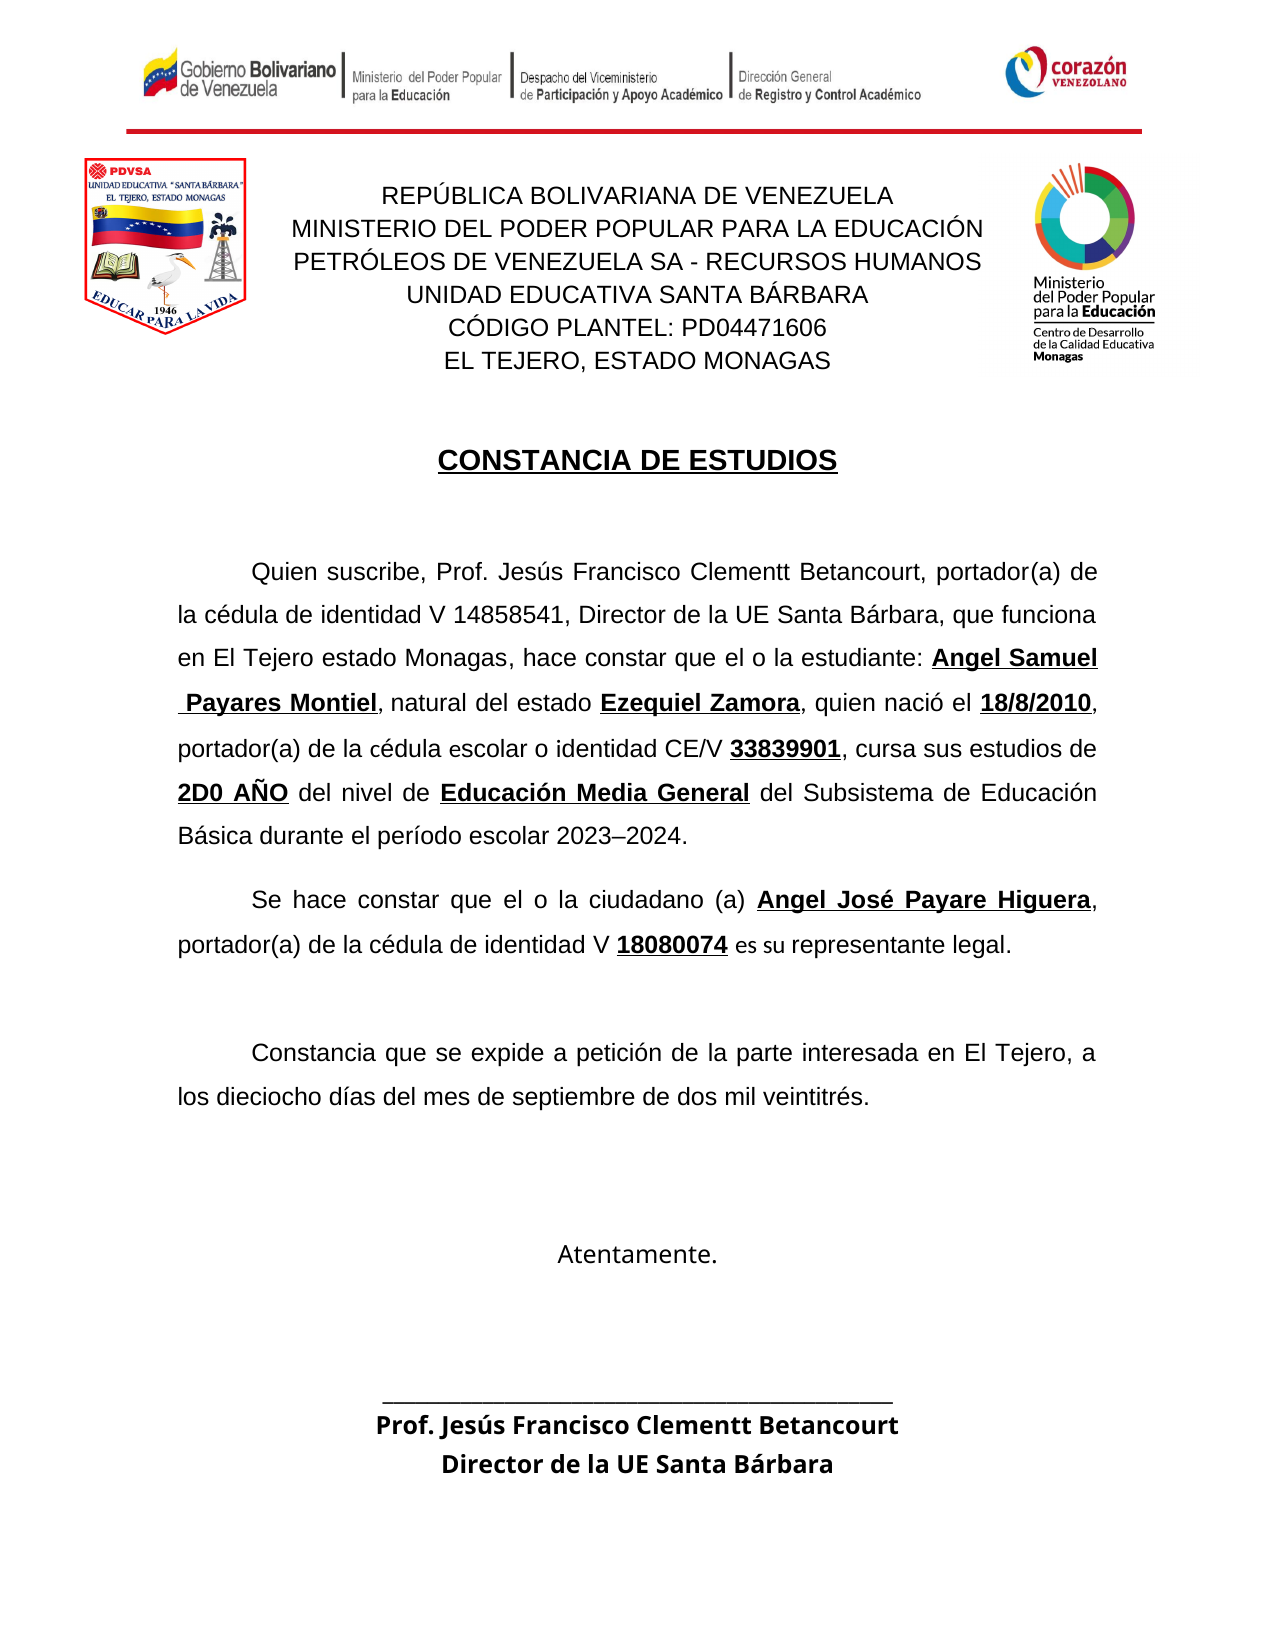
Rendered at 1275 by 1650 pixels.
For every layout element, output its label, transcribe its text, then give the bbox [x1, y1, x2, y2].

subtitle MINISTERIO DEL PODER POPULAR PARA LA EDUCACIÓN [252, 214, 978, 242]
text ______________________________________________ [177, 1373, 1098, 1407]
text Se hace constar que el o la ciudadano (a) Angel José Payare Higuera, portador(a) de la cédula de identidad V 18080074 es su representante legal. [177, 885, 1098, 959]
picture [79, 158, 252, 335]
text Atentamente. [177, 1237, 1098, 1271]
text Director de la UE Santa Bárbara [177, 1447, 1098, 1481]
text Prof. Jesús Francisco Clementt Betancourt [177, 1407, 1098, 1441]
subtitle REPÚBLICA BOLIVARIANA DE VENEZUELA [252, 181, 978, 209]
subtitle CONSTANCIA DE ESTUDIOS [177, 443, 1098, 476]
text CÓDIGO PLANTEL: PD04471606 [177, 313, 978, 341]
text EL TEJERO, ESTADO MONAGAS [177, 346, 978, 374]
picture [978, 153, 1200, 377]
text Quien suscribe, Prof. Jesús Francisco Clementt Betancourt, portador(a) de la cédula de identidad V 14858541, Director de la UE Santa Bárbara, que funciona en El Tejero estado Monagas, hace constar que el o la estudiante: Angel Samuel Payares Montiel, natural del estado Ezequiel Zamora, quien nació el 18/8/2010, portador(a) de la cédula escolar o identidad CE/V 33839901, cursa sus estudios de 2D0 AÑO del nivel de Educación Media General del Subsistema de Educación Básica durante el período escolar 2023–2024. [177, 557, 1098, 849]
picture [126, 11, 1142, 134]
text Constancia que se expide a petición de la parte interesada en El Tejero, a los dieciocho días del mes de septiembre de dos mil veintitrés. [177, 1038, 1098, 1110]
text UNIDAD EDUCATIVA SANTA BÁRBARA [252, 280, 978, 308]
subtitle PETRÓLEOS DE VENEZUELA SA - RECURSOS HUMANOS [252, 247, 978, 275]
